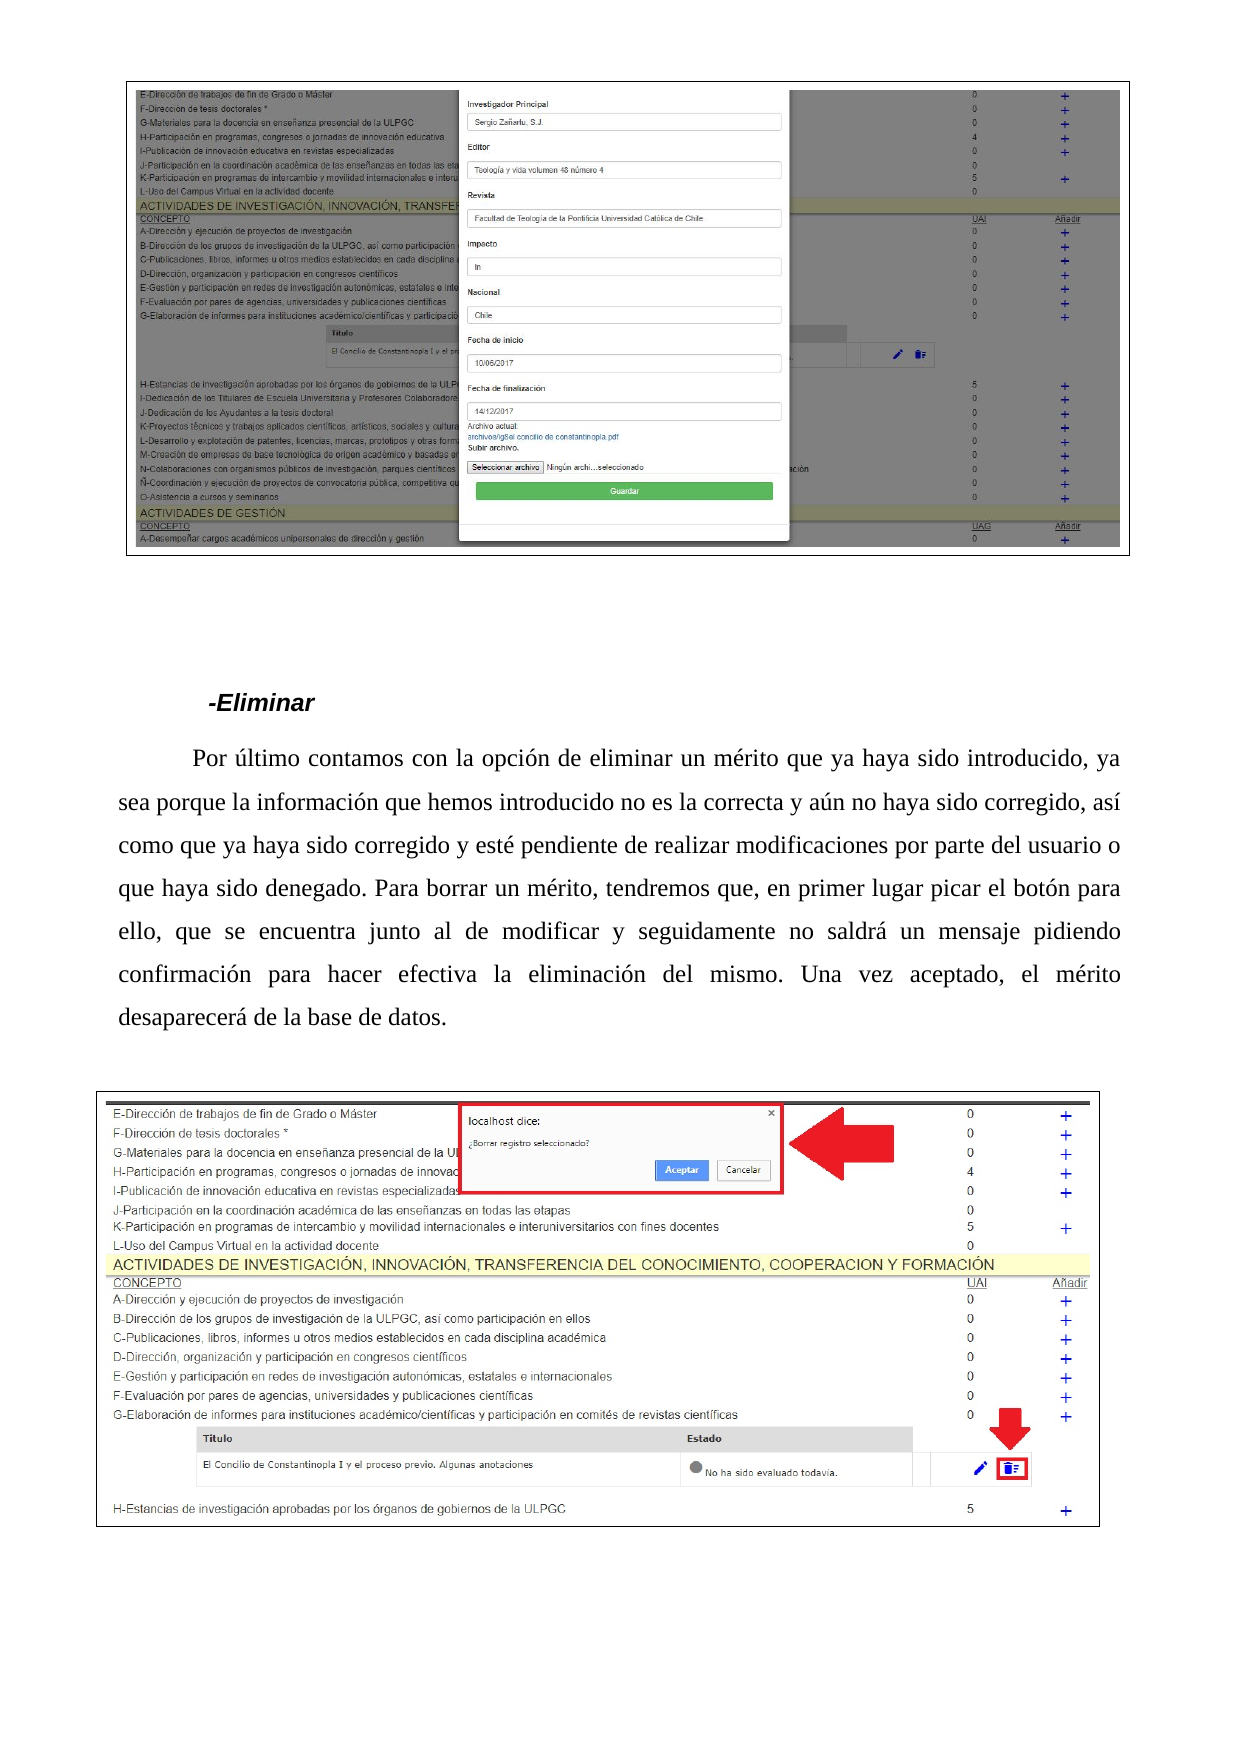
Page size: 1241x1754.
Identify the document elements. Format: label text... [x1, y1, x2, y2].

picture [105, 1101, 1090, 1518]
picture [135, 90, 1120, 547]
text Por último contamos con la opción de eliminar un mérito que ya haya sido introducido, ya sea porque la información que hemos introducido no es la correcta y aún no haya sido corregido, así como que ya haya sido corregido y esté pendiente de realizar modificaciones por parte del usuario o que haya sido denegado. Para borrar un mérito, tendremos que, en primer lugar picar el botón para ello, que se encuentra junto al de modificar y seguidamente no saldrá un mensaje pidiendo confirmación para hacer efectiva la eliminación del mismo. Una vez aceptado, el mérito desaparecerá de la base de datos. [118, 743, 1122, 1031]
text [97, 1092, 1099, 1526]
subtitle -Eliminar [118, 688, 1122, 717]
